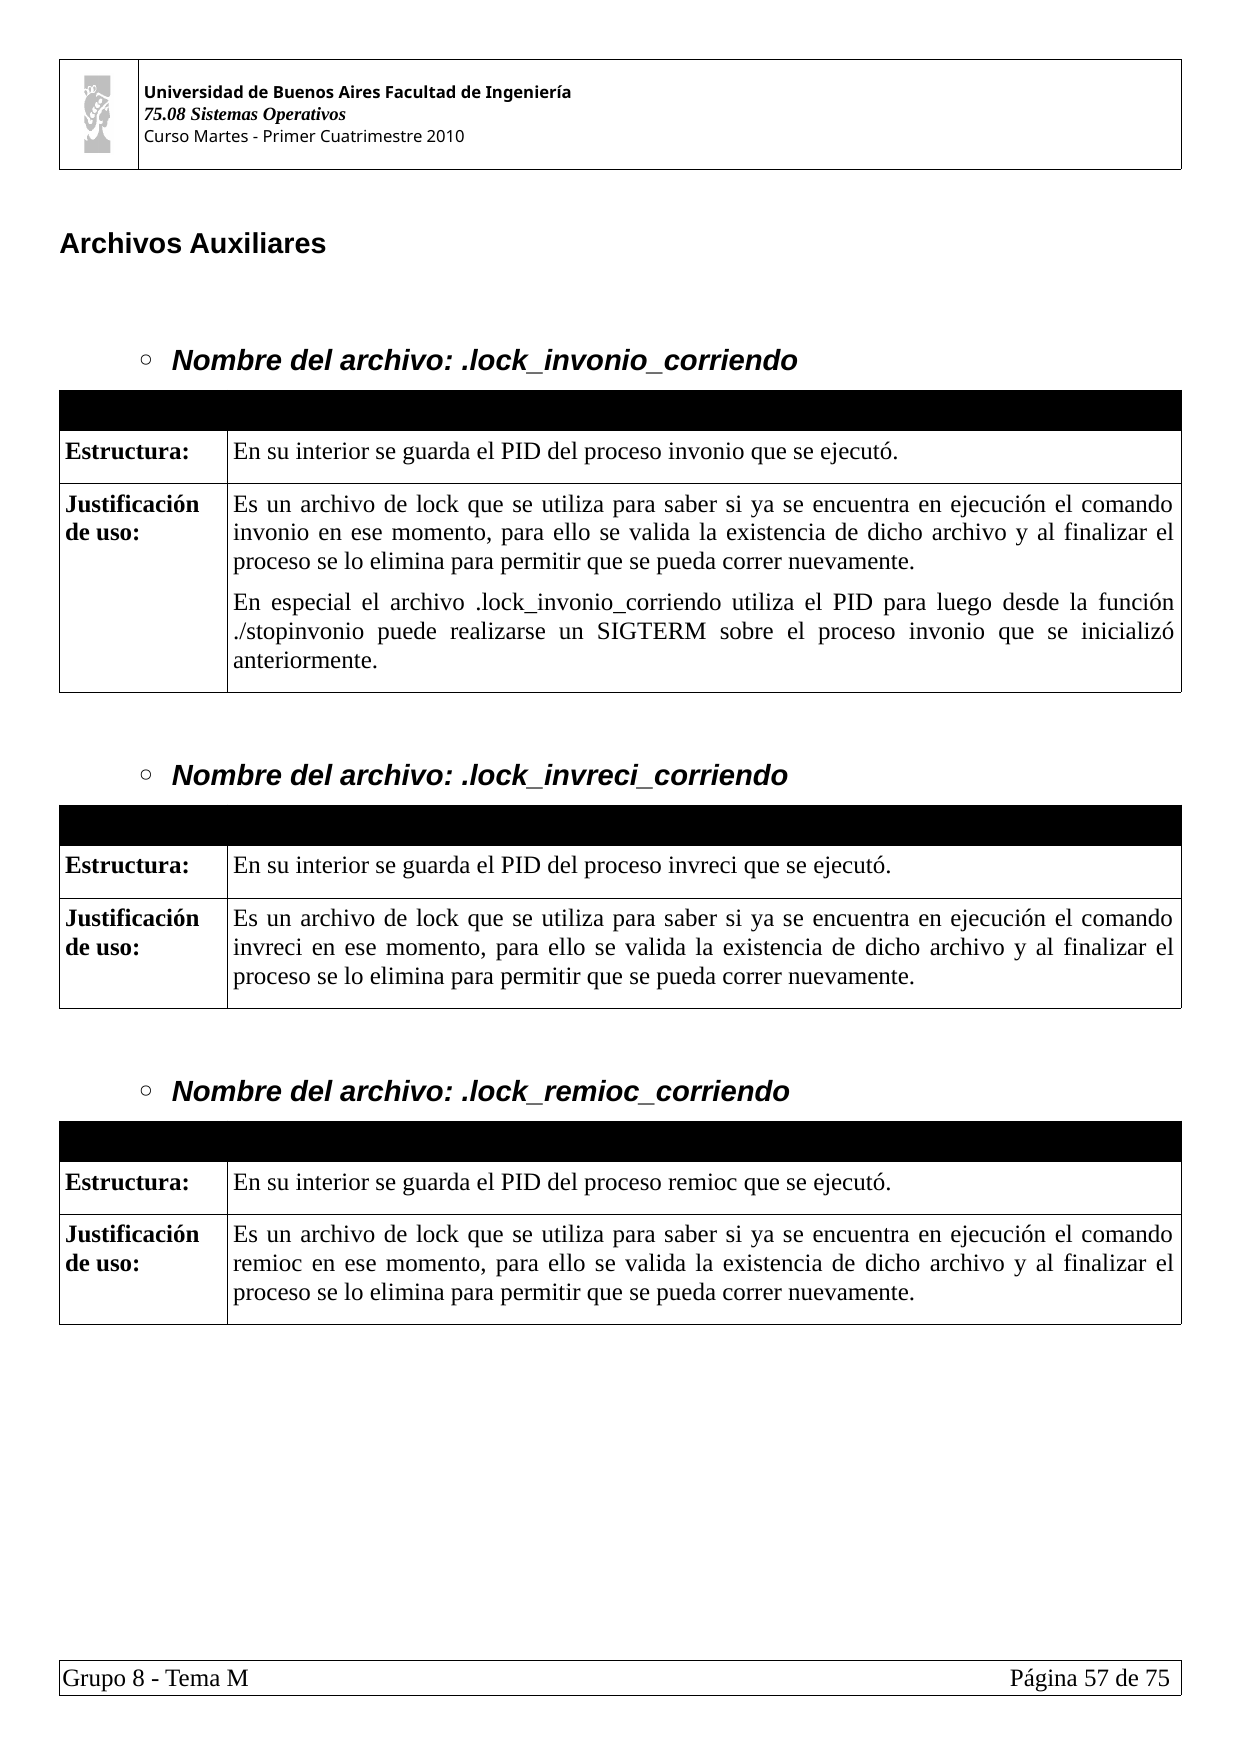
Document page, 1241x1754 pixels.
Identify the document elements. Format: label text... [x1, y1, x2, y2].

table_cell Estructura: [60, 431, 227, 483]
picture [83, 73, 114, 155]
subtitle Archivos Auxiliares [59, 226, 1181, 259]
table_cell Justificación de uso: [60, 1215, 227, 1324]
table_cell Estructura: [60, 846, 227, 898]
table_header [228, 806, 1181, 845]
table_header [228, 391, 1181, 430]
table_cell Es un archivo de lock que se utiliza para saber si ya se encuentra en ejecución el comando invreci en ese momento, para ello se valida la existencia de dicho archivo y al finalizar el proceso se lo elimina para permitir que se pueda correr nuevamente. [228, 899, 1181, 1008]
table_header [228, 1122, 1181, 1161]
table_cell Es un archivo de lock que se utiliza para saber si ya se encuentra en ejecución el comando remioc en ese momento, para ello se valida la existencia de dicho archivo y al finalizar el proceso se lo elimina para permitir que se pueda correr nuevamente. [228, 1215, 1181, 1324]
table_header [60, 806, 227, 845]
table_cell Justificación de uso: [60, 899, 227, 1008]
subtitle Nombre del archivo: .lock_invreci_corriendo [134, 758, 1181, 792]
subtitle Nombre del archivo: .lock_remioc_corriendo [134, 1074, 1181, 1108]
table_header [60, 391, 227, 430]
table_cell Justificación de uso: [60, 484, 227, 692]
subtitle Nombre del archivo: .lock_invonio_corriendo [134, 343, 1181, 377]
table_cell En su interior se guarda el PID del proceso invonio que se ejecutó. [228, 431, 1181, 483]
table_cell En su interior se guarda el PID del proceso invreci que se ejecutó. [228, 846, 1181, 898]
table_cell En su interior se guarda el PID del proceso remioc que se ejecutó. [228, 1162, 1181, 1214]
table_header [60, 1122, 227, 1161]
table_cell Estructura: [60, 1162, 227, 1214]
table_cell Es un archivo de lock que se utiliza para saber si ya se encuentra en ejecución el comando invonio en ese momento, para ello se valida la existencia de dicho archivo y al finalizar el proceso se lo elimina para permitir que se pueda correr nuevamente. En especial el archivo .lock_invonio_corriendo utiliza el PID para luego desde la función ./stopinvonio puede realizarse un SIGTERM sobre el proceso invonio que se inicializó anteriormente. [228, 484, 1181, 692]
